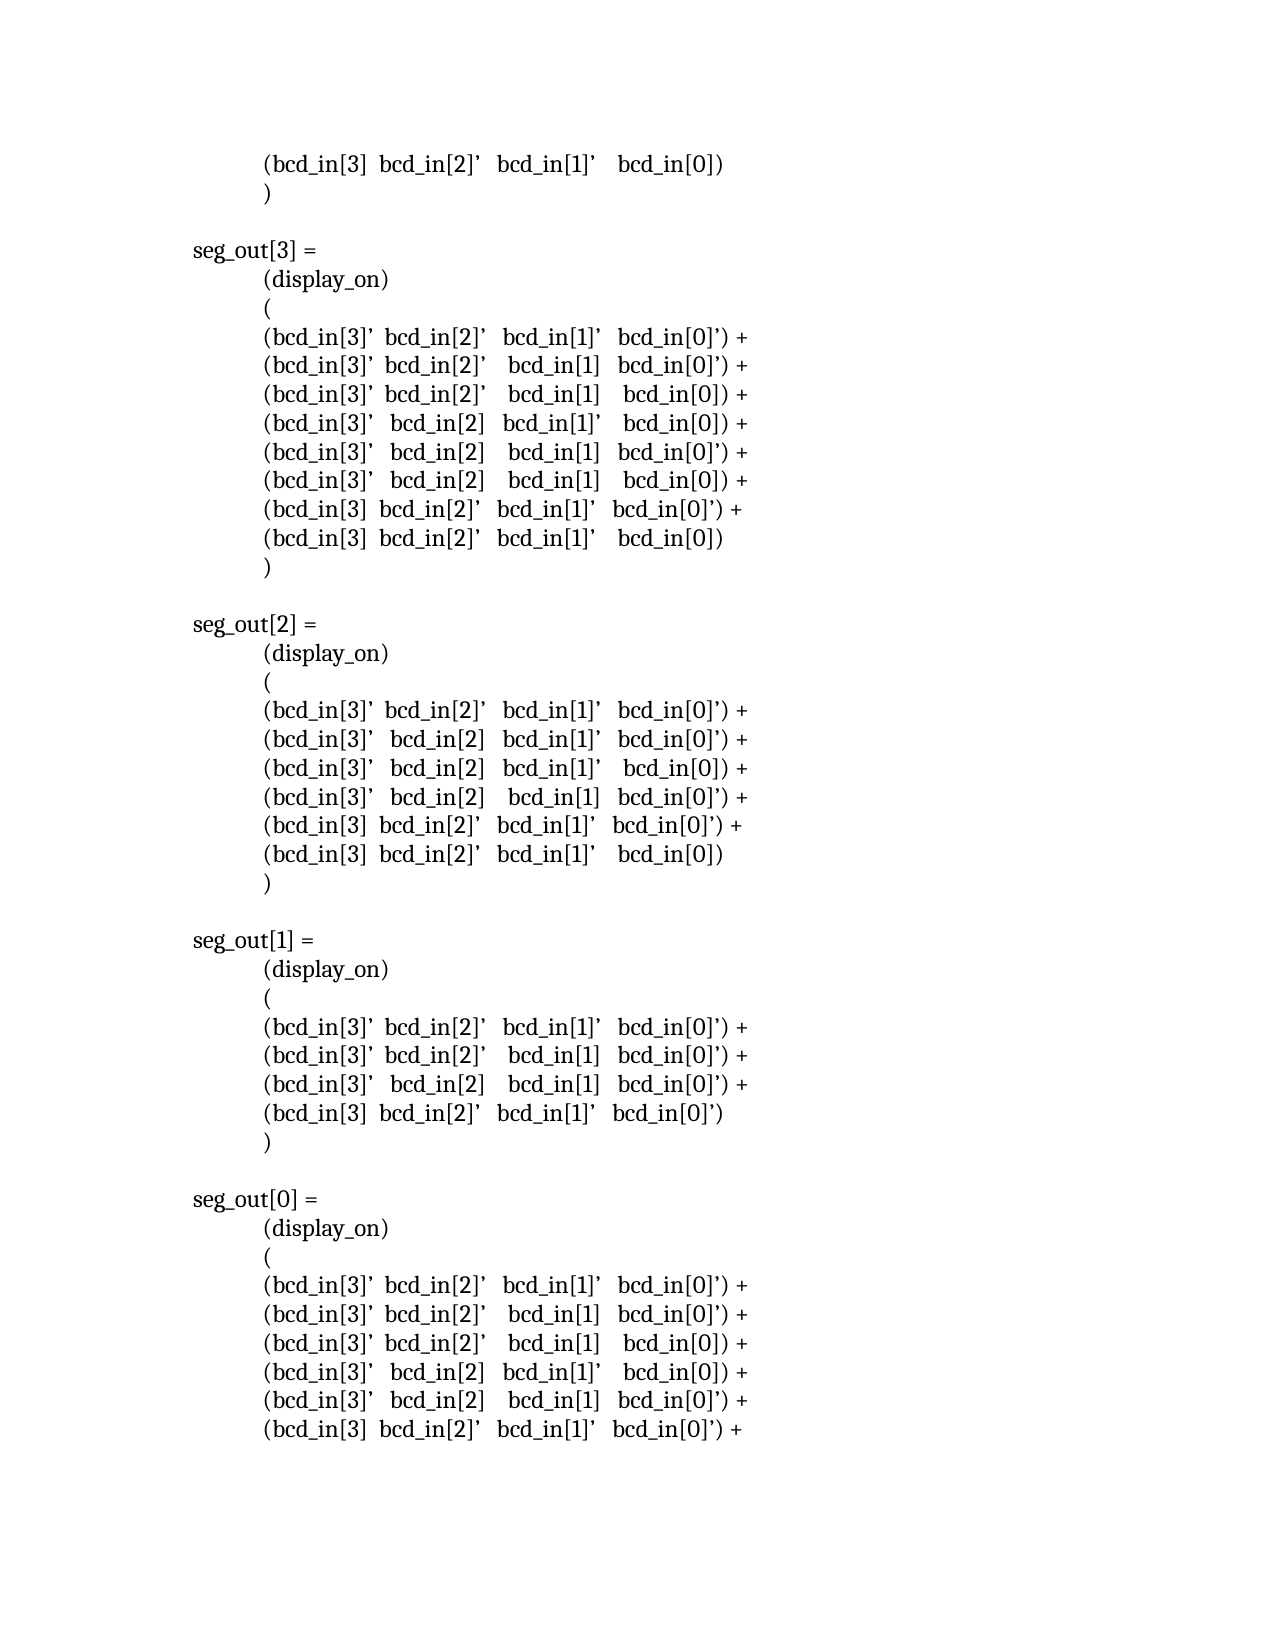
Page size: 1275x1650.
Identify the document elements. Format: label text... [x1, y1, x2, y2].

text (bcd_in[3] bcd_in[2]’ bcd_in[1]’ bcd_in[0]) [187, 150, 1087, 179]
text (bcd_in[3]’ bcd_in[2]’ bcd_in[1]’ bcd_in[0]’) + [187, 1271, 1087, 1300]
text ( [187, 667, 1087, 696]
text seg_out[2] = [187, 610, 1087, 639]
text seg_out[1] = [187, 926, 1087, 955]
text ) [187, 1127, 1087, 1156]
text ( [187, 984, 1087, 1012]
text (bcd_in[3]’ bcd_in[2]’ bcd_in[1] bcd_in[0]’) + [187, 351, 1087, 380]
text (bcd_in[3]’ bcd_in[2] bcd_in[1]’ bcd_in[0]’) + [187, 725, 1087, 754]
text ( [187, 294, 1087, 322]
text (bcd_in[3] bcd_in[2]’ bcd_in[1]’ bcd_in[0]’) + [187, 495, 1087, 524]
text (bcd_in[3]’ bcd_in[2] bcd_in[1] bcd_in[0]’) + [187, 1070, 1087, 1099]
text (bcd_in[3]’ bcd_in[2]’ bcd_in[1]’ bcd_in[0]’) + [187, 1012, 1087, 1041]
text (display_on) [187, 1214, 1087, 1242]
text (bcd_in[3]’ bcd_in[2]’ bcd_in[1] bcd_in[0]) + [187, 1329, 1087, 1357]
text (bcd_in[3]’ bcd_in[2]’ bcd_in[1] bcd_in[0]’) + [187, 1300, 1087, 1329]
text (bcd_in[3]’ bcd_in[2]’ bcd_in[1] bcd_in[0]) + [187, 380, 1087, 409]
text (display_on) [187, 955, 1087, 984]
text ) [187, 552, 1087, 581]
text (bcd_in[3]’ bcd_in[2] bcd_in[1]’ bcd_in[0]) + [187, 754, 1087, 782]
text ) [187, 179, 1087, 207]
text (display_on) [187, 265, 1087, 294]
text (bcd_in[3]’ bcd_in[2]’ bcd_in[1] bcd_in[0]’) + [187, 1041, 1087, 1070]
text (bcd_in[3]’ bcd_in[2]’ bcd_in[1]’ bcd_in[0]’) + [187, 322, 1087, 351]
text (bcd_in[3]’ bcd_in[2]’ bcd_in[1]’ bcd_in[0]’) + [187, 696, 1087, 725]
text (bcd_in[3] bcd_in[2]’ bcd_in[1]’ bcd_in[0]’) [187, 1099, 1087, 1127]
text seg_out[0] = [187, 1185, 1087, 1214]
text (bcd_in[3] bcd_in[2]’ bcd_in[1]’ bcd_in[0]’) + [187, 1415, 1087, 1444]
text (bcd_in[3]’ bcd_in[2] bcd_in[1] bcd_in[0]) + [187, 466, 1087, 495]
text (bcd_in[3] bcd_in[2]’ bcd_in[1]’ bcd_in[0]) [187, 840, 1087, 869]
text ( [187, 1242, 1087, 1271]
text (bcd_in[3] bcd_in[2]’ bcd_in[1]’ bcd_in[0]) [187, 524, 1087, 552]
text (bcd_in[3]’ bcd_in[2] bcd_in[1]’ bcd_in[0]) + [187, 1357, 1087, 1386]
text (display_on) [187, 639, 1087, 667]
text seg_out[3] = [187, 236, 1087, 265]
text ) [187, 869, 1087, 897]
text (bcd_in[3] bcd_in[2]’ bcd_in[1]’ bcd_in[0]’) + [187, 811, 1087, 840]
text (bcd_in[3]’ bcd_in[2] bcd_in[1] bcd_in[0]’) + [187, 782, 1087, 811]
text (bcd_in[3]’ bcd_in[2] bcd_in[1] bcd_in[0]’) + [187, 437, 1087, 466]
text (bcd_in[3]’ bcd_in[2] bcd_in[1] bcd_in[0]’) + [187, 1386, 1087, 1415]
text (bcd_in[3]’ bcd_in[2] bcd_in[1]’ bcd_in[0]) + [187, 409, 1087, 437]
